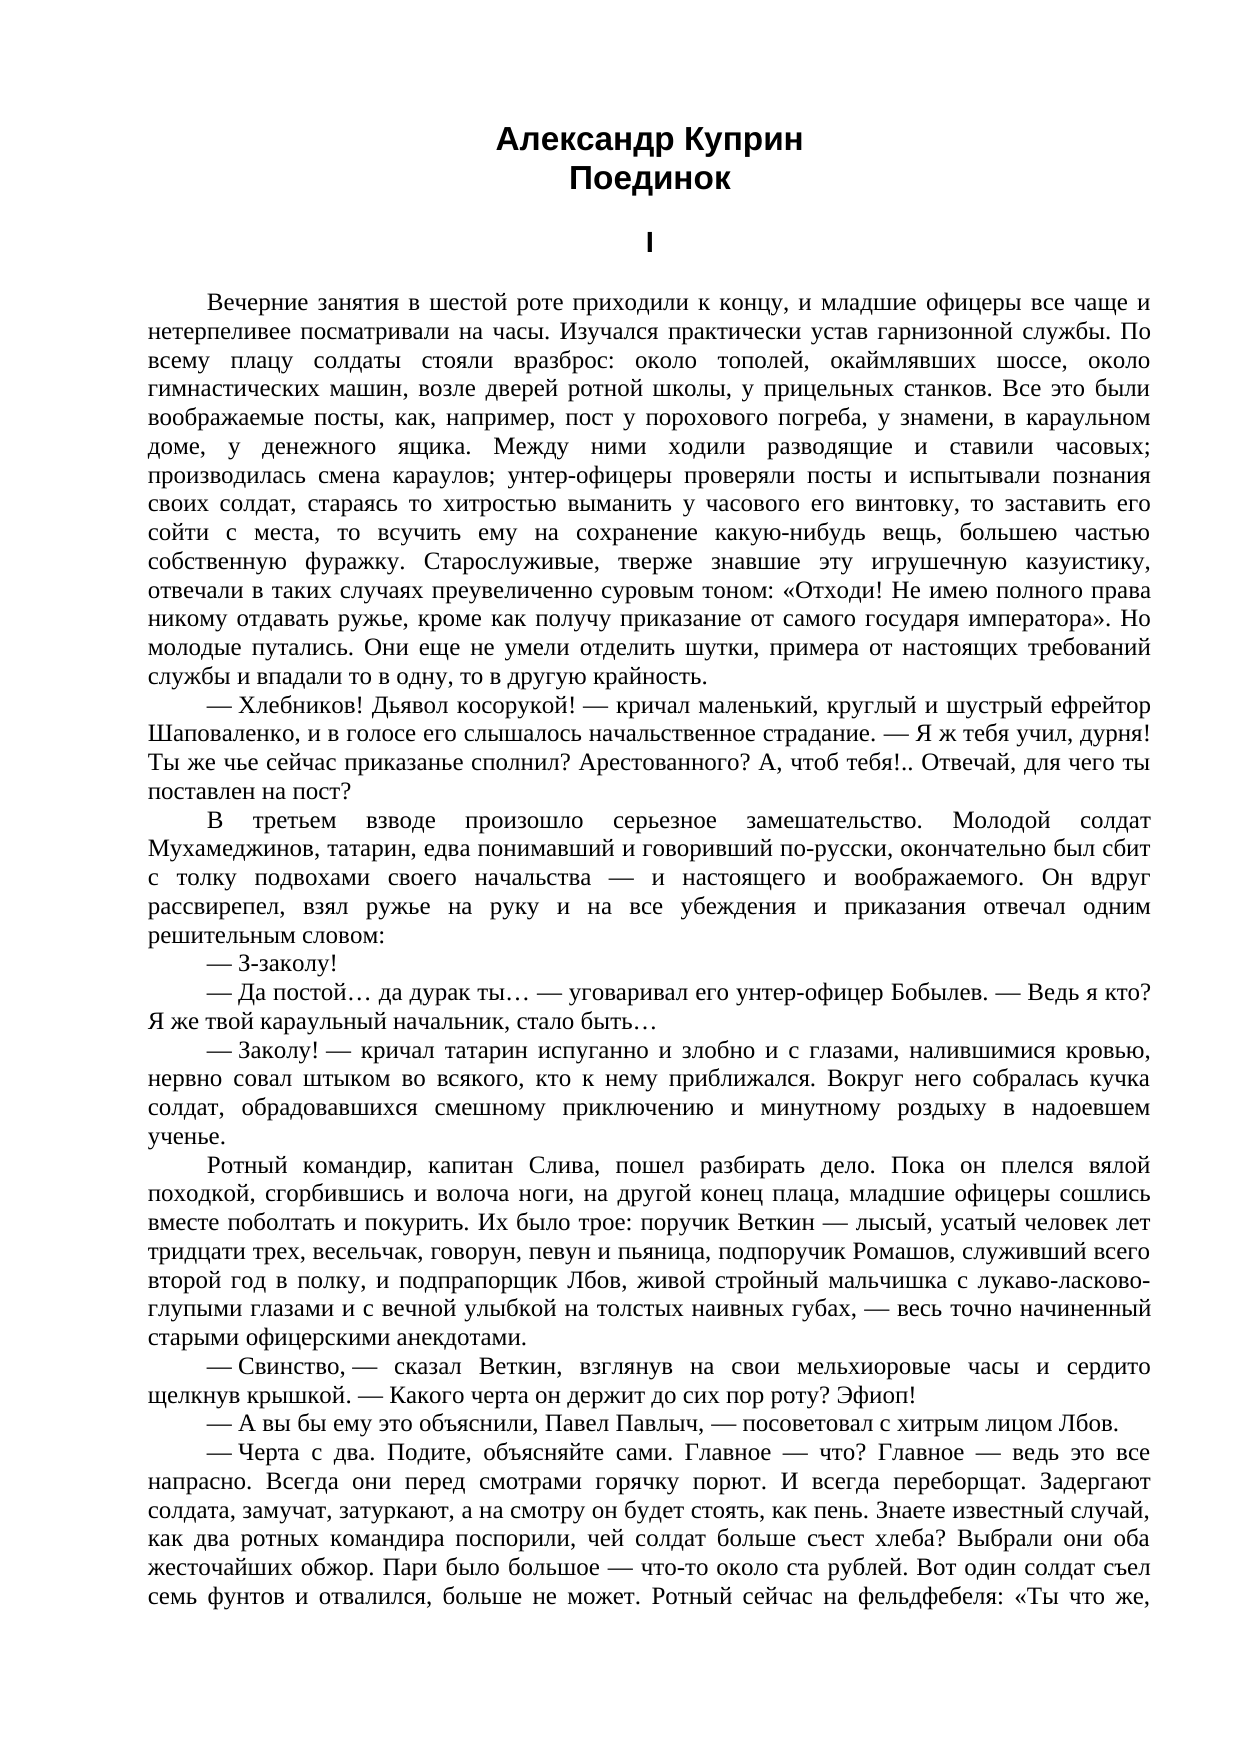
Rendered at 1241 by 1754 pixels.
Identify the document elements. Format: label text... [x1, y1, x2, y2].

text В третьем взводе произошло серьезное замешательство. Молодой солдат Мухамеджинов, татарин, едва понимавший и говоривший по-русски, окончательно был сбит с толку подвохами своего начальства — и настоящего и воображаемого. Он вдруг рассвирепел, взял ружье на руку и на все убеждения и приказания отвечал одним решительным словом: [148, 805, 1152, 948]
text — З-заколу! [148, 948, 1152, 977]
text — А вы бы ему это объяснили, Павел Павлыч, — посоветовал с хитрым лицом Лбов. [148, 1408, 1152, 1437]
text I [148, 225, 1152, 258]
text — Заколу! — кричал татарин испуганно и злобно и с глазами, налившимися кровью, нервно совал штыком во всякого, кто к нему приближался. Вокруг него собралась кучка солдат, обрадовавшихся смешному приключению и минутному роздыху в надоевшем ученье. [148, 1035, 1152, 1150]
text — Да постой… да дурак ты… — уговаривал его унтер-офицер Бобылев. — Ведь я кто? Я же твой караульный начальник, стало быть… [148, 977, 1152, 1035]
text Александр Куприн [148, 118, 1152, 158]
text Ротный командир, капитан Слива, пошел разбирать дело. Пока он плелся вялой походкой, сгорбившись и волоча ноги, на другой конец плаца, младшие офицеры сошлись вместе поболтать и покурить. Их было трое: поручик Веткин — лысый, усатый человек лет тридцати трех, весельчак, говорун, певун и пьяница, подпоручик Ромашов, служивший всего второй год в полку, и подпрапорщик Лбов, живой стройный мальчишка с лукаво-ласково-глупыми глазами и с вечной улыбкой на толстых наивных губах, — весь точно начиненный старыми офицерскими анекдотами. [148, 1150, 1152, 1351]
text Вечерние занятия в шестой роте приходили к концу, и младшие офицеры все чаще и нетерпеливее посматривали на часы. Изучался практически устав гарнизонной службы. По всему плацу солдаты стояли вразброс: около тополей, окаймлявших шоссе, около гимнастических машин, возле дверей ротной школы, у прицельных станков. Все это были воображаемые посты, как, например, пост у порохового погреба, у знамени, в караульном доме, у денежного ящика. Между ними ходили разводящие и ставили часовых; производилась смена караулов; унтер-офицеры проверяли посты и испытывали познания своих солдат, стараясь то хитростью выманить у часового его винтовку, то заставить его сойти с места, то всучить ему на сохранение какую-нибудь вещь, большею частью собственную фуражку. Старослуживые, тверже знавшие эту игрушечную казуистику, отвечали в таких случаях преувеличенно суровым тоном: «Отходи! Не имею полного права никому отдавать ружье, кроме как получу приказание от самого государя императора». Но молодые путались. Они еще не умели отделить шутки, примера от настоящих требований службы и впадали то в одну, то в другую крайность. [148, 287, 1152, 690]
text — Хлебников! Дьявол косорукой! — кричал маленький, круглый и шустрый ефрейтор Шаповаленко, и в голосе его слышалось начальственное страдание. — Я ж тебя учил, дурня! Ты же чье сейчас приказанье сполнил? Арестованного? А, чтоб тебя!.. Отвечай, для чего ты поставлен на пост? [148, 690, 1152, 805]
text Поединок [148, 158, 1152, 196]
text — Черта с два. Подите, объясняйте сами. Главное — что? Главное — ведь это все напрасно. Всегда они перед смотрами горячку порют. И всегда переборщат. Задергают солдата, замучат, затуркают, а на смотру он будет стоять, как пень. Знаете известный случай, как два ротных командира поспорили, чей солдат больше съест хлеба? Выбрали они оба жесточайших обжор. Пари было большое — что-то около ста рублей. Вот один солдат съел семь фунтов и отвалился, больше не может. Ротный сейчас на фельдфебеля: «Ты что же, [148, 1437, 1152, 1610]
text — Свинство, — сказал Веткин, взглянув на свои мельхиоровые часы и сердито щелкнув крышкой. — Какого черта он держит до сих пор роту? Эфиоп! [148, 1351, 1152, 1408]
